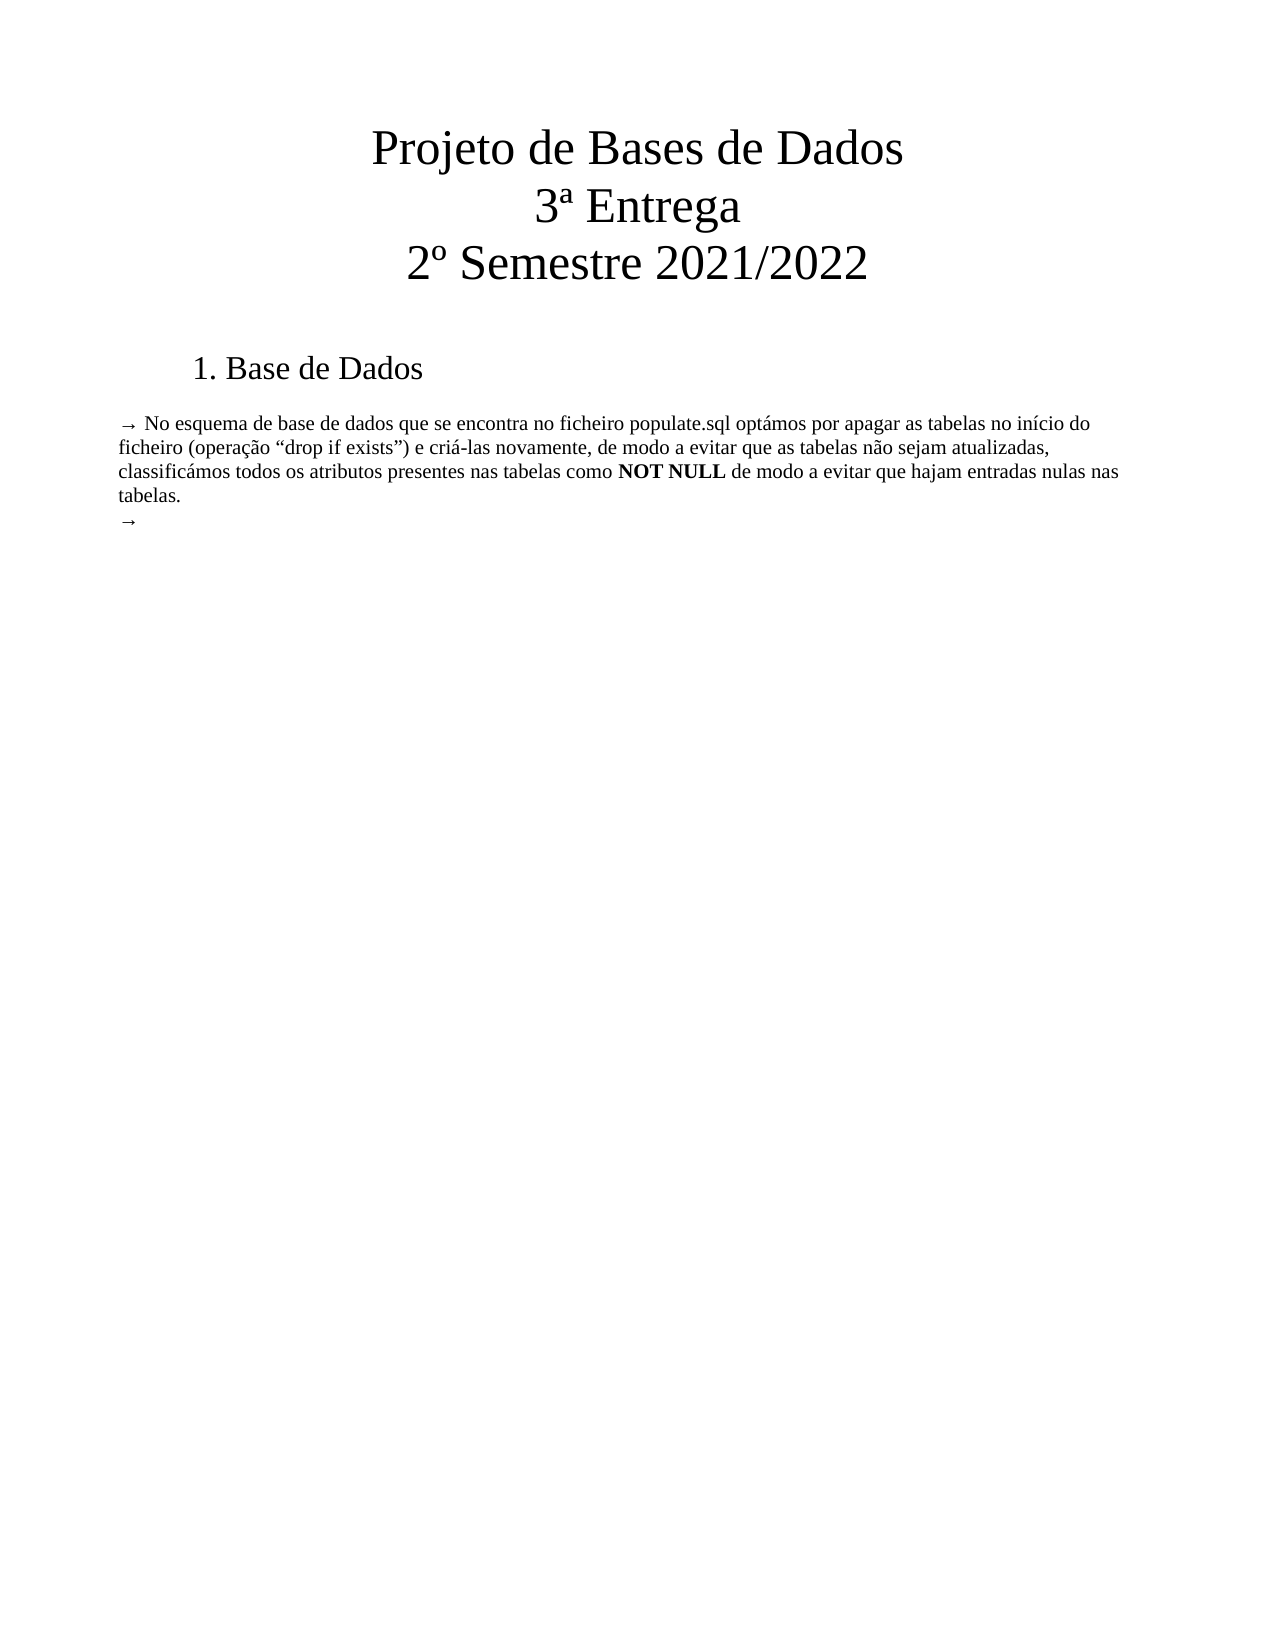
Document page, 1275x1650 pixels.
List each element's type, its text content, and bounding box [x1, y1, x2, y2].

text → [118, 507, 1157, 531]
text 1. Base de Dados [118, 348, 1157, 386]
text → No esquema de base de dados que se encontra no ficheiro populate.sql optámos por apagar as tabelas no início do ficheiro (operação “drop if exists”) e criá-las novamente, de modo a evitar que as tabelas não sejam atualizadas, classificámos todos os atributos presentes nas tabelas como NOT NULL de modo a evitar que hajam entradas nulas nas tabelas. [118, 411, 1157, 507]
text 3ª Entrega [118, 176, 1157, 233]
text 2º Semestre 2021/2022 [118, 233, 1157, 291]
text Projeto de Bases de Dados [118, 118, 1157, 176]
